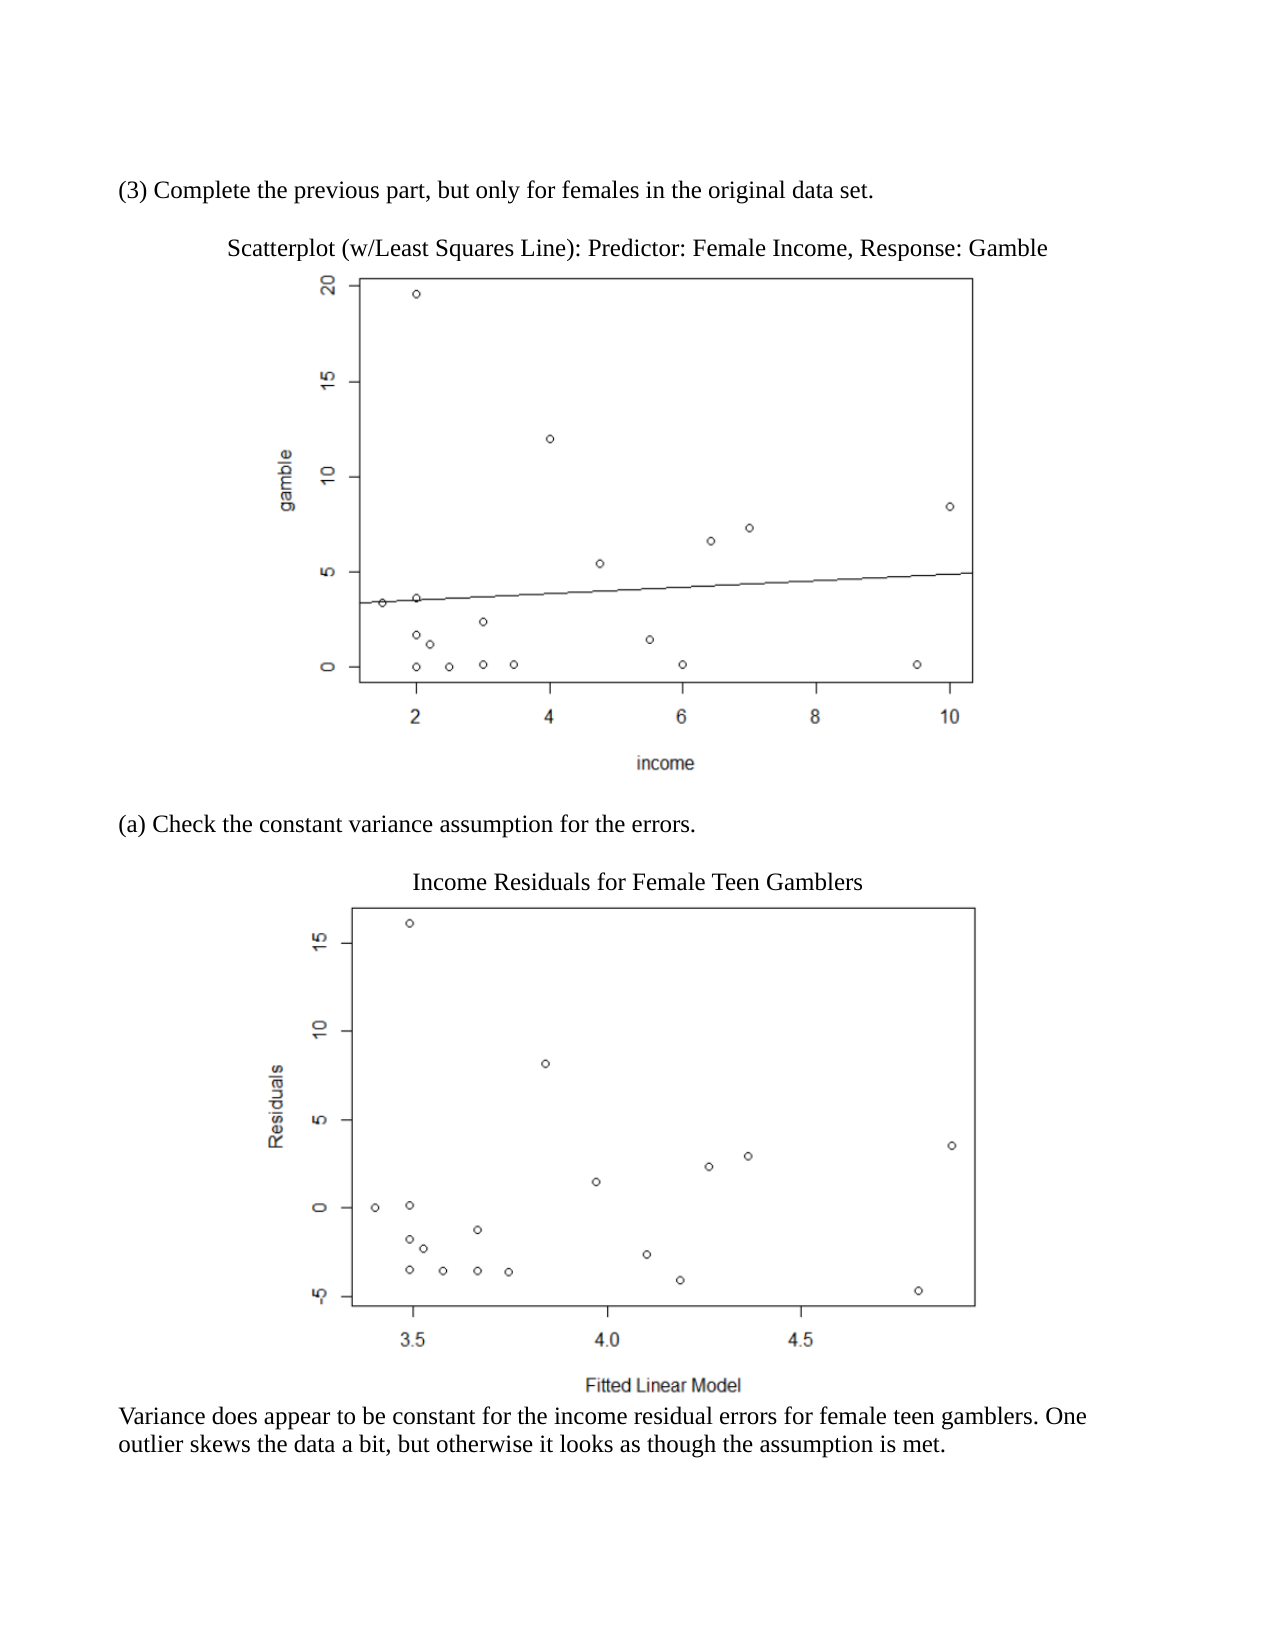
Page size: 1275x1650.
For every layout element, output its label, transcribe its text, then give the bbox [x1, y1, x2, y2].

picture [275, 261, 1000, 781]
text (a) Check the constant variance assumption for the errors. [118, 809, 1157, 838]
text Income Residuals for Female Teen Gamblers [118, 867, 1157, 895]
text (3) Complete the previous part, but only for females in the original data set. [118, 176, 1157, 204]
text Variance does appear to be constant for the income residual errors for female teen gamblers. One outlier skews the data a bit, but otherwise it looks as though the assumption is met. [118, 895, 1157, 1458]
text Scatterplot (w/Least Squares Line): Predictor: Female Income, Response: Gamble [118, 233, 1157, 262]
picture [267, 895, 1008, 1401]
